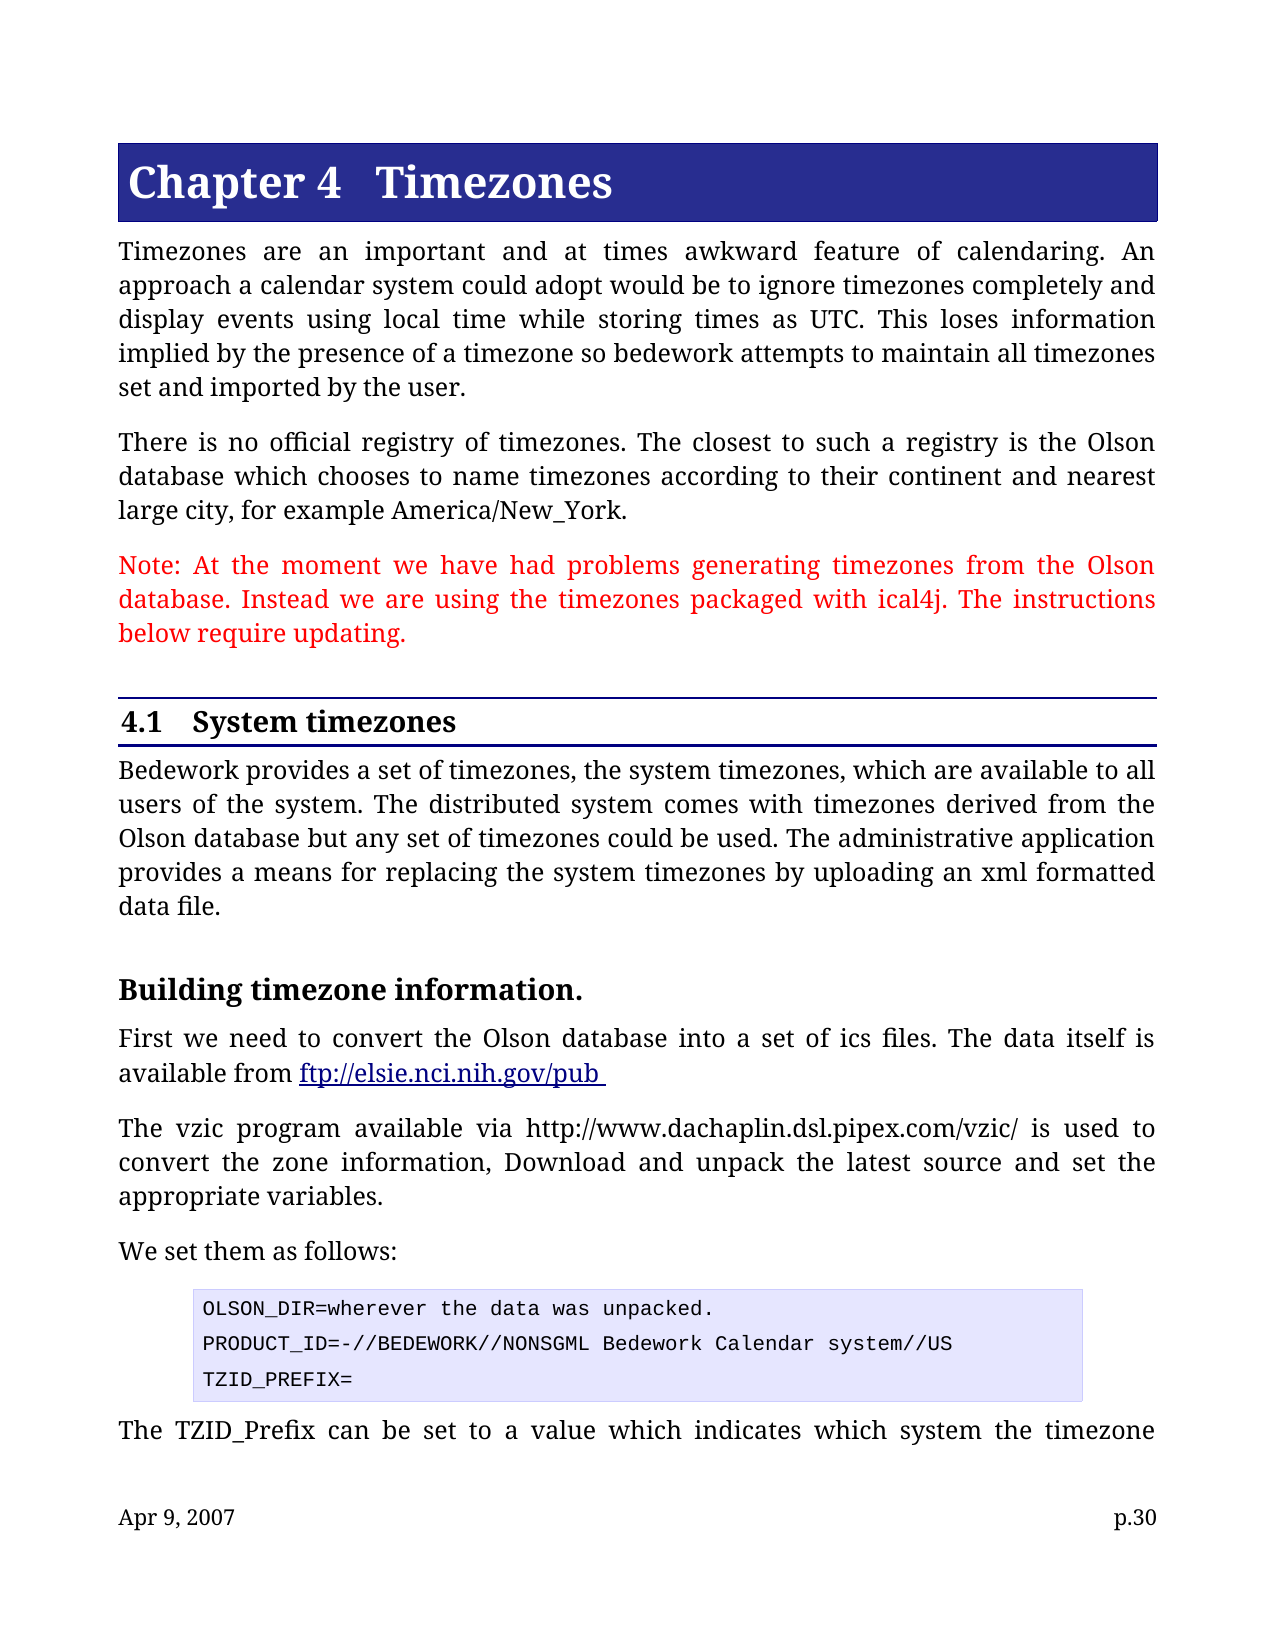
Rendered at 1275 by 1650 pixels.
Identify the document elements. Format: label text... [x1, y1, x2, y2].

text We set them as follows: [118, 1233, 1157, 1268]
subtitle Timezones [119, 144, 1157, 221]
text Bedework provides a set of timezones, the system timezones, which are available to all users of the system. The distributed system comes with timezones derived from the Olson database but any set of timezones could be used. The administrative application provides a means for replacing the system timezones by uploading an xml formatted data file. [118, 753, 1157, 923]
text PRODUCT_ID=-//BEDEWORK//NONSGML Bedework Calendar system//US [194, 1324, 1082, 1357]
subtitle Building timezone information. [118, 969, 1157, 1009]
text The TZID_Prefix can be set to a value which indicates which system the timezone [118, 1413, 1157, 1447]
text The vzic program available via http://www.dachaplin.dsl.pipex.com/vzic/ is used to convert the zone information, Download and unpack the latest source and set the appropriate variables. [118, 1110, 1157, 1212]
text There is no official registry of timezones. The closest to such a registry is the Olson database which chooses to name timezones according to their continent and nearest large city, for example America/New_York. [118, 425, 1157, 527]
text TZID_PREFIX= [194, 1359, 1082, 1401]
text Timezones are an important and at times awkward feature of calendaring. An approach a calendar system could adopt would be to ignore timezones completely and display events using local time while storing times as UTC. This loses information implied by the presence of a timezone so bedework attempts to maintain all timezones set and imported by the user. [118, 233, 1157, 404]
text First we need to convert the Olson database into a set of ics files. The data itself is available from ftp://elsie.nci.nih.gov/pub [118, 1021, 1157, 1089]
subtitle System timezones [118, 699, 1157, 744]
text OLSON_DIR=wherever the data was unpacked. [194, 1290, 1082, 1321]
text Note: At the moment we have had problems generating timezones from the Olson database. Instead we are using the timezones packaged with ical4j. The instructions below require updating. [118, 548, 1157, 650]
